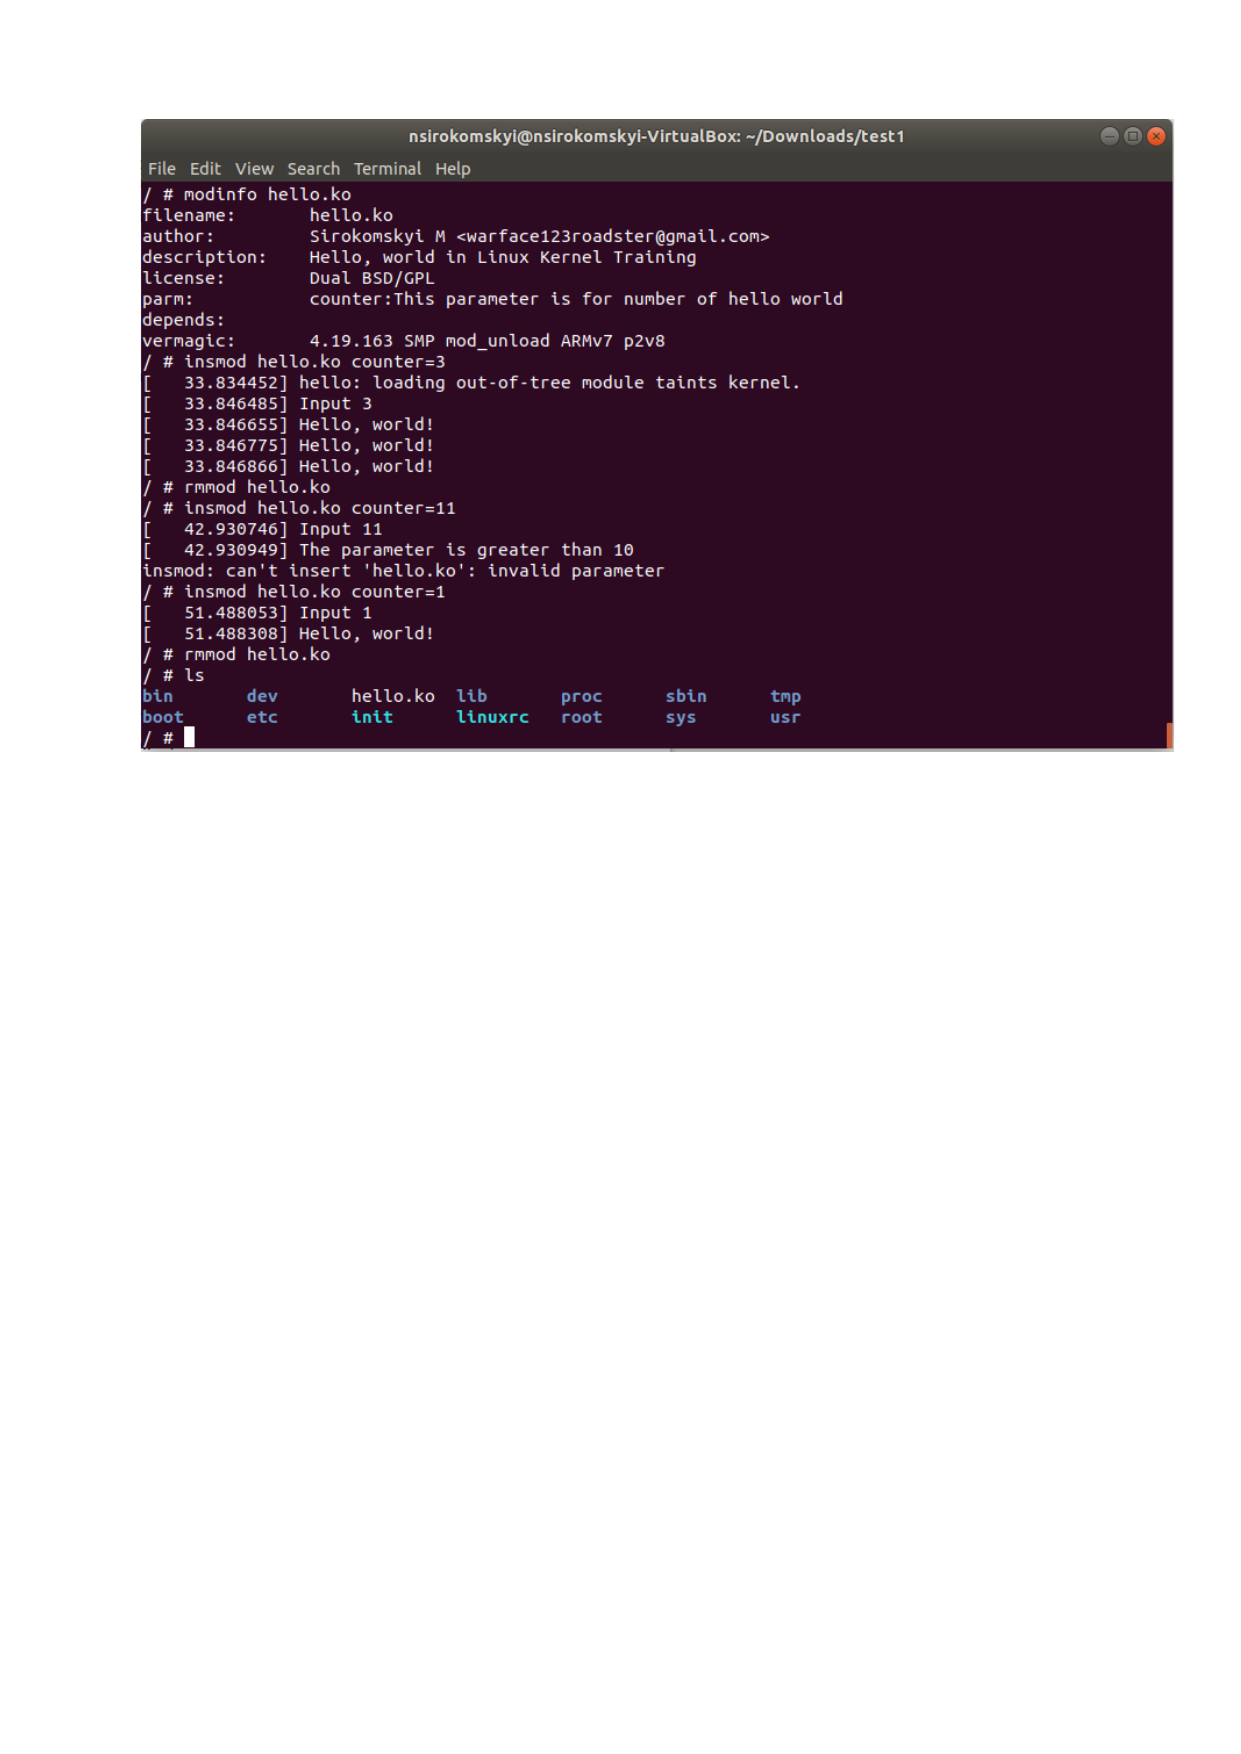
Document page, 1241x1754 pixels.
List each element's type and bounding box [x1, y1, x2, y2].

picture [140, 119, 1175, 752]
